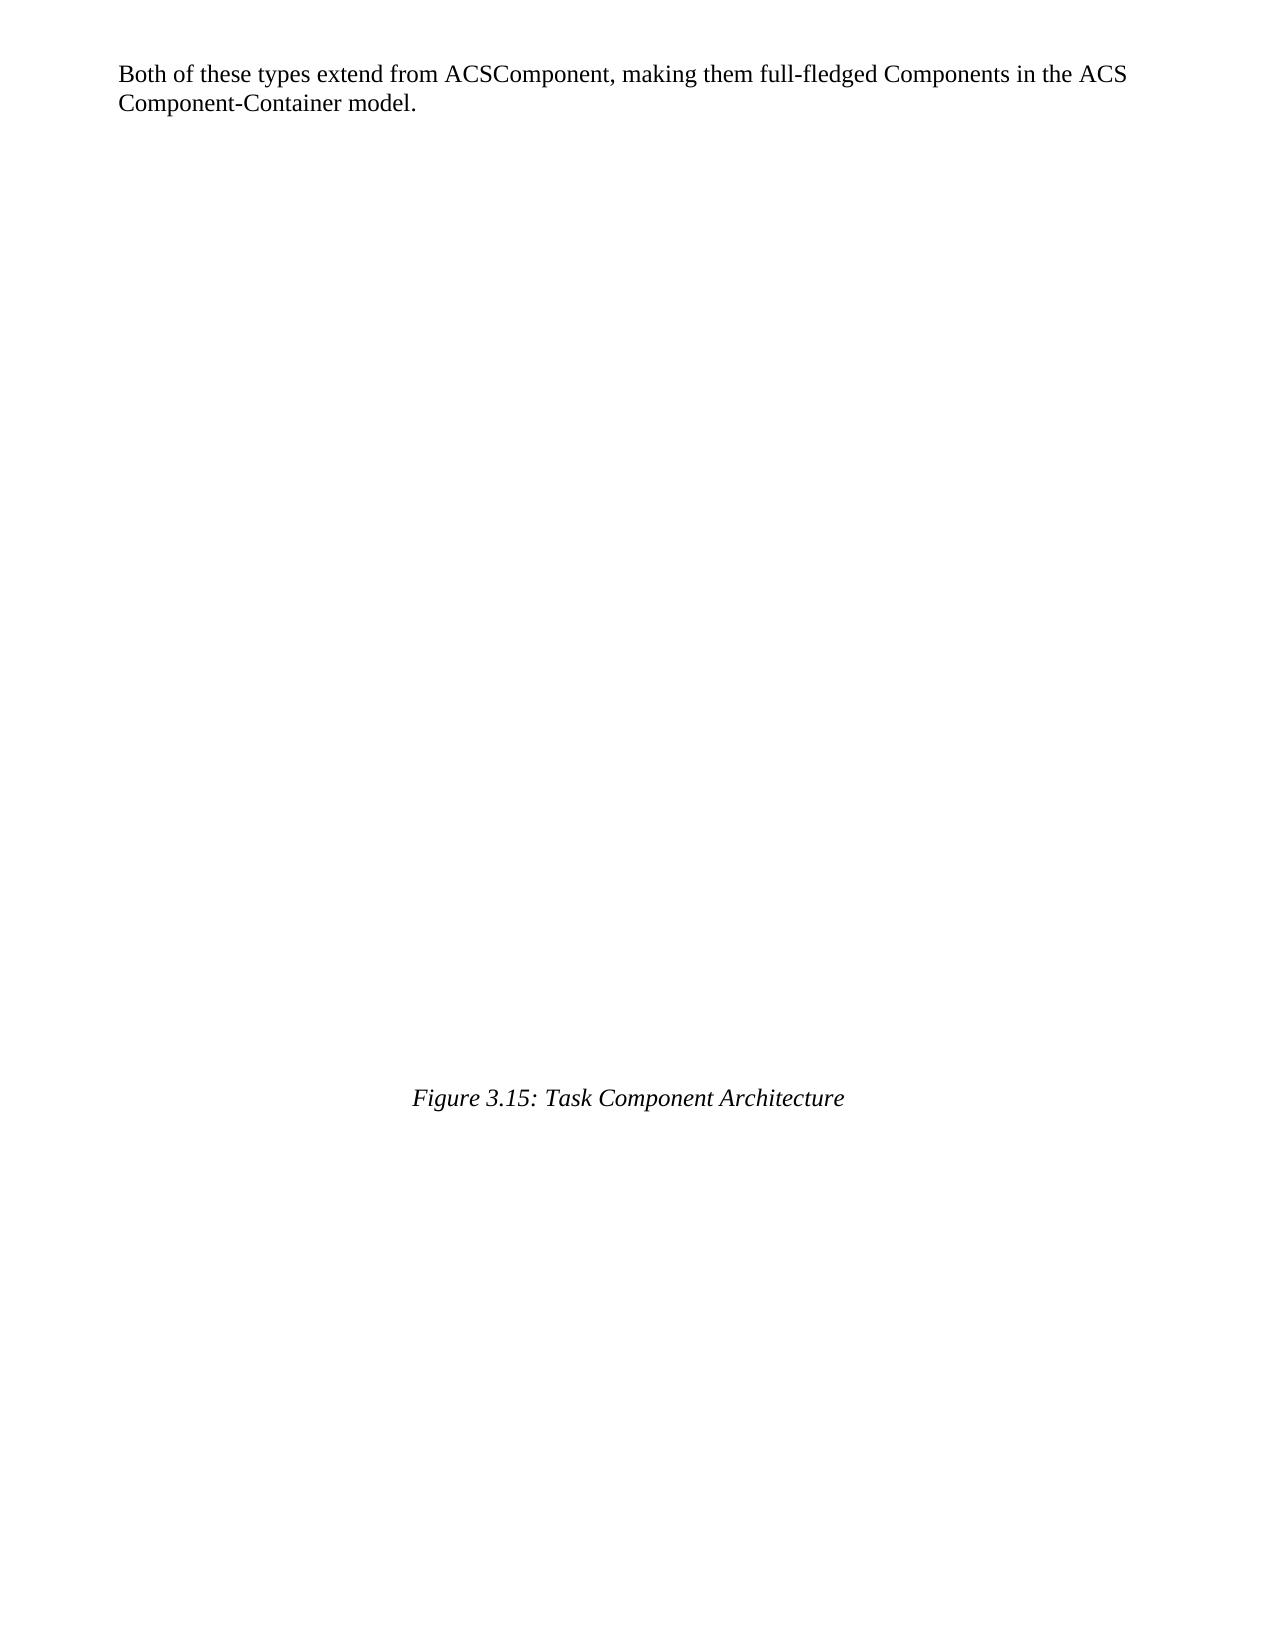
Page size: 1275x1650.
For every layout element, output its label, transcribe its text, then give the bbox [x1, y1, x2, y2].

text Figure 3.15: Task Component Architecture [118, 1083, 1141, 1111]
text Both of these types extend from ACSComponent, making them full-fledged Components in the ACS Component-Container model. [118, 59, 1141, 117]
